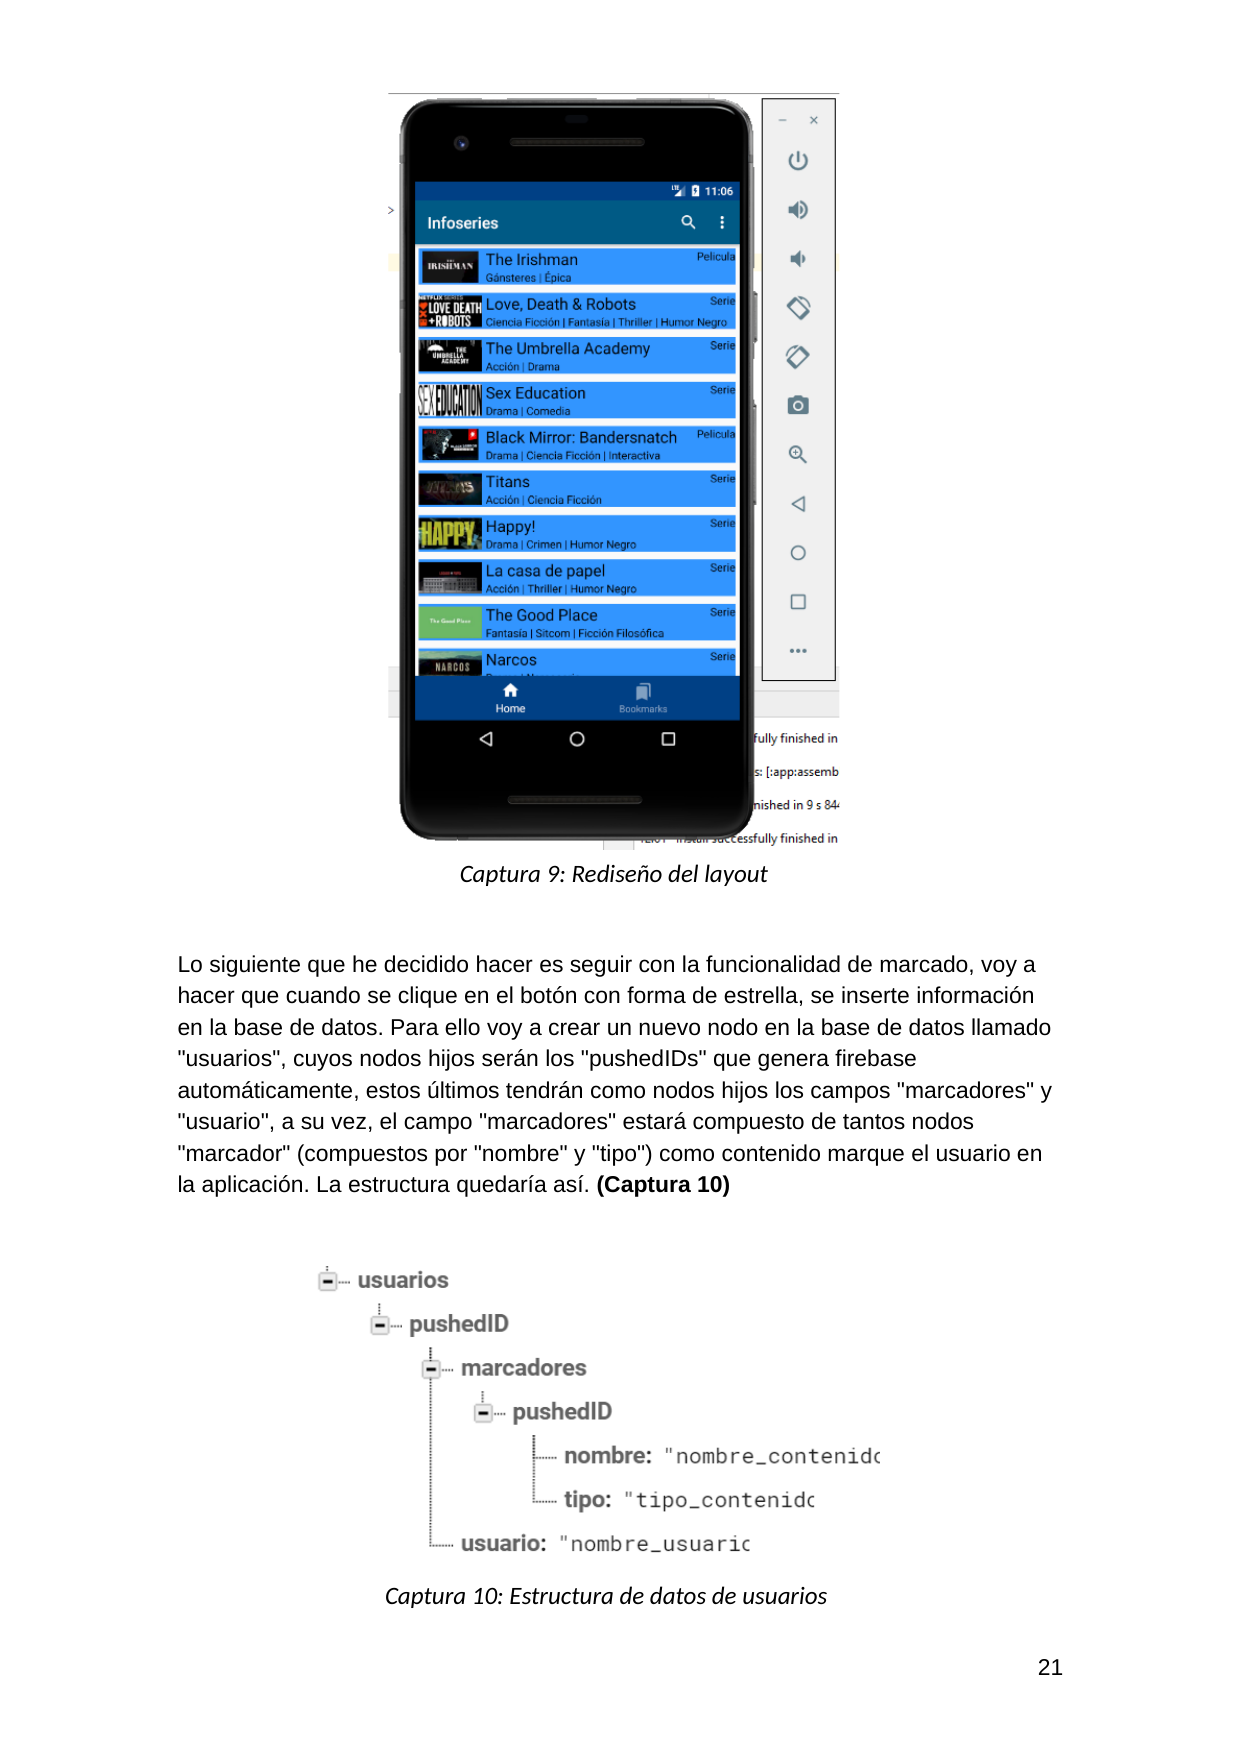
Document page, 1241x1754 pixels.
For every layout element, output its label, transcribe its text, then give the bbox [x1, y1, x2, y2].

picture [388, 92, 840, 850]
picture [306, 1266, 906, 1572]
text Captura 9: Rediseño del layout [388, 850, 839, 889]
text Captura 10: Estructura de datos de usuarios [307, 1572, 906, 1611]
text Lo siguiente que he decidido hacer es seguir con la funcionalidad de marcado, voy a hacer que cuando se clique en el botón con forma de estrella, se inserte información en la base de datos. Para ello voy a crear un nuevo nodo en la base de datos llamado "usuarios", cuyos nodos hijos serán los "pushedIDs" que genera firebase automáticamente, estos últimos tendrán como nodos hijos los campos "marcadores" y "usuario", a su vez, el campo "marcadores" estará compuesto de tantos nodos "marcador" (compuestos por "nombre" y "tipo") como contenido marque el usuario en la aplicación. La estructura quedaría así. (Captura 10) [177, 951, 1063, 1198]
